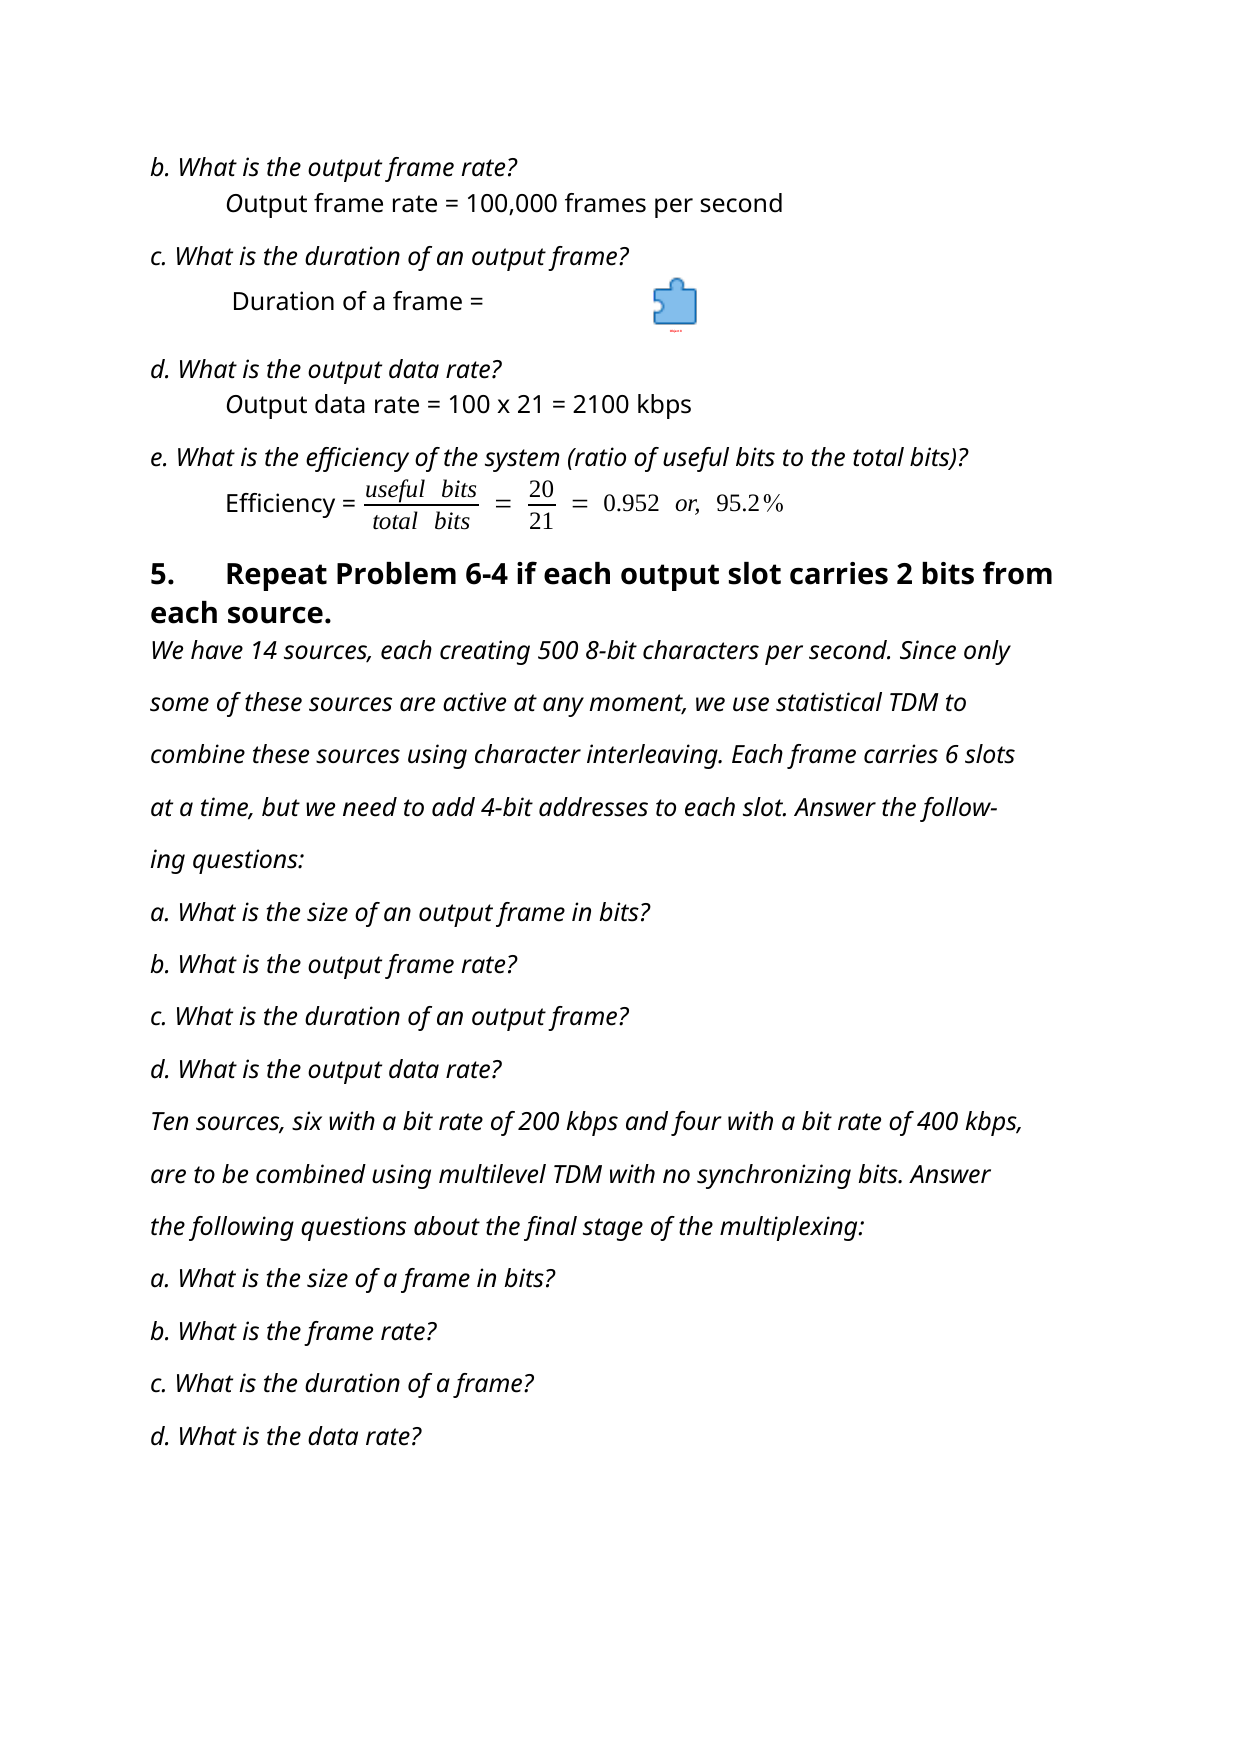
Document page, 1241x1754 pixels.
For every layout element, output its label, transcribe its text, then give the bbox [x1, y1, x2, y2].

text a. What is the size of a frame in bits? [150, 1261, 1091, 1295]
text b. What is the frame rate? [150, 1313, 1091, 1347]
text at a time, but we need to add 4-bit addresses to each slot. Answer the follow- [150, 789, 1091, 823]
text a. What is the size of an output frame in bits? [150, 894, 1091, 928]
text c. What is the duration of an output frame? [150, 999, 1091, 1033]
text b. What is the output frame rate? [150, 947, 1091, 981]
text c. What is the duration of a frame? [150, 1366, 1091, 1400]
text some of these sources are active at any moment, we use statistical TDM to [150, 685, 1091, 719]
text d. What is the output data rate? Output data rate = 100 x 21 = 2100 kbps [150, 351, 1091, 421]
text the following questions about the final stage of the multiplexing: [150, 1209, 1091, 1243]
text We have 14 sources, each creating 500 8-bit characters per second. Since only [150, 632, 1091, 666]
text d. What is the output data rate? [150, 1051, 1091, 1086]
text combine these sources using character interleaving. Each frame carries 6 slots [150, 737, 1091, 771]
text c. What is the duration of an output frame? Duration of a frame = [150, 238, 1091, 333]
text d. What is the data rate? [150, 1418, 1091, 1452]
subtitle Repeat Problem 6-4 if each output slot carries 2 bits from each source. [150, 553, 1091, 632]
text ing questions: [150, 842, 1091, 876]
text Ten sources, six with a bit rate of 200 kbps and four with a bit rate of 400 kbps, [150, 1104, 1091, 1138]
text are to be combined using multilevel TDM with no synchronizing bits. Answer [150, 1156, 1091, 1190]
text b. What is the output frame rate? Output frame rate = 100,000 frames per second [150, 150, 1091, 220]
text e. What is the efficiency of the system (ratio of useful bits to the total bits)? Efficiency = [150, 439, 1091, 534]
